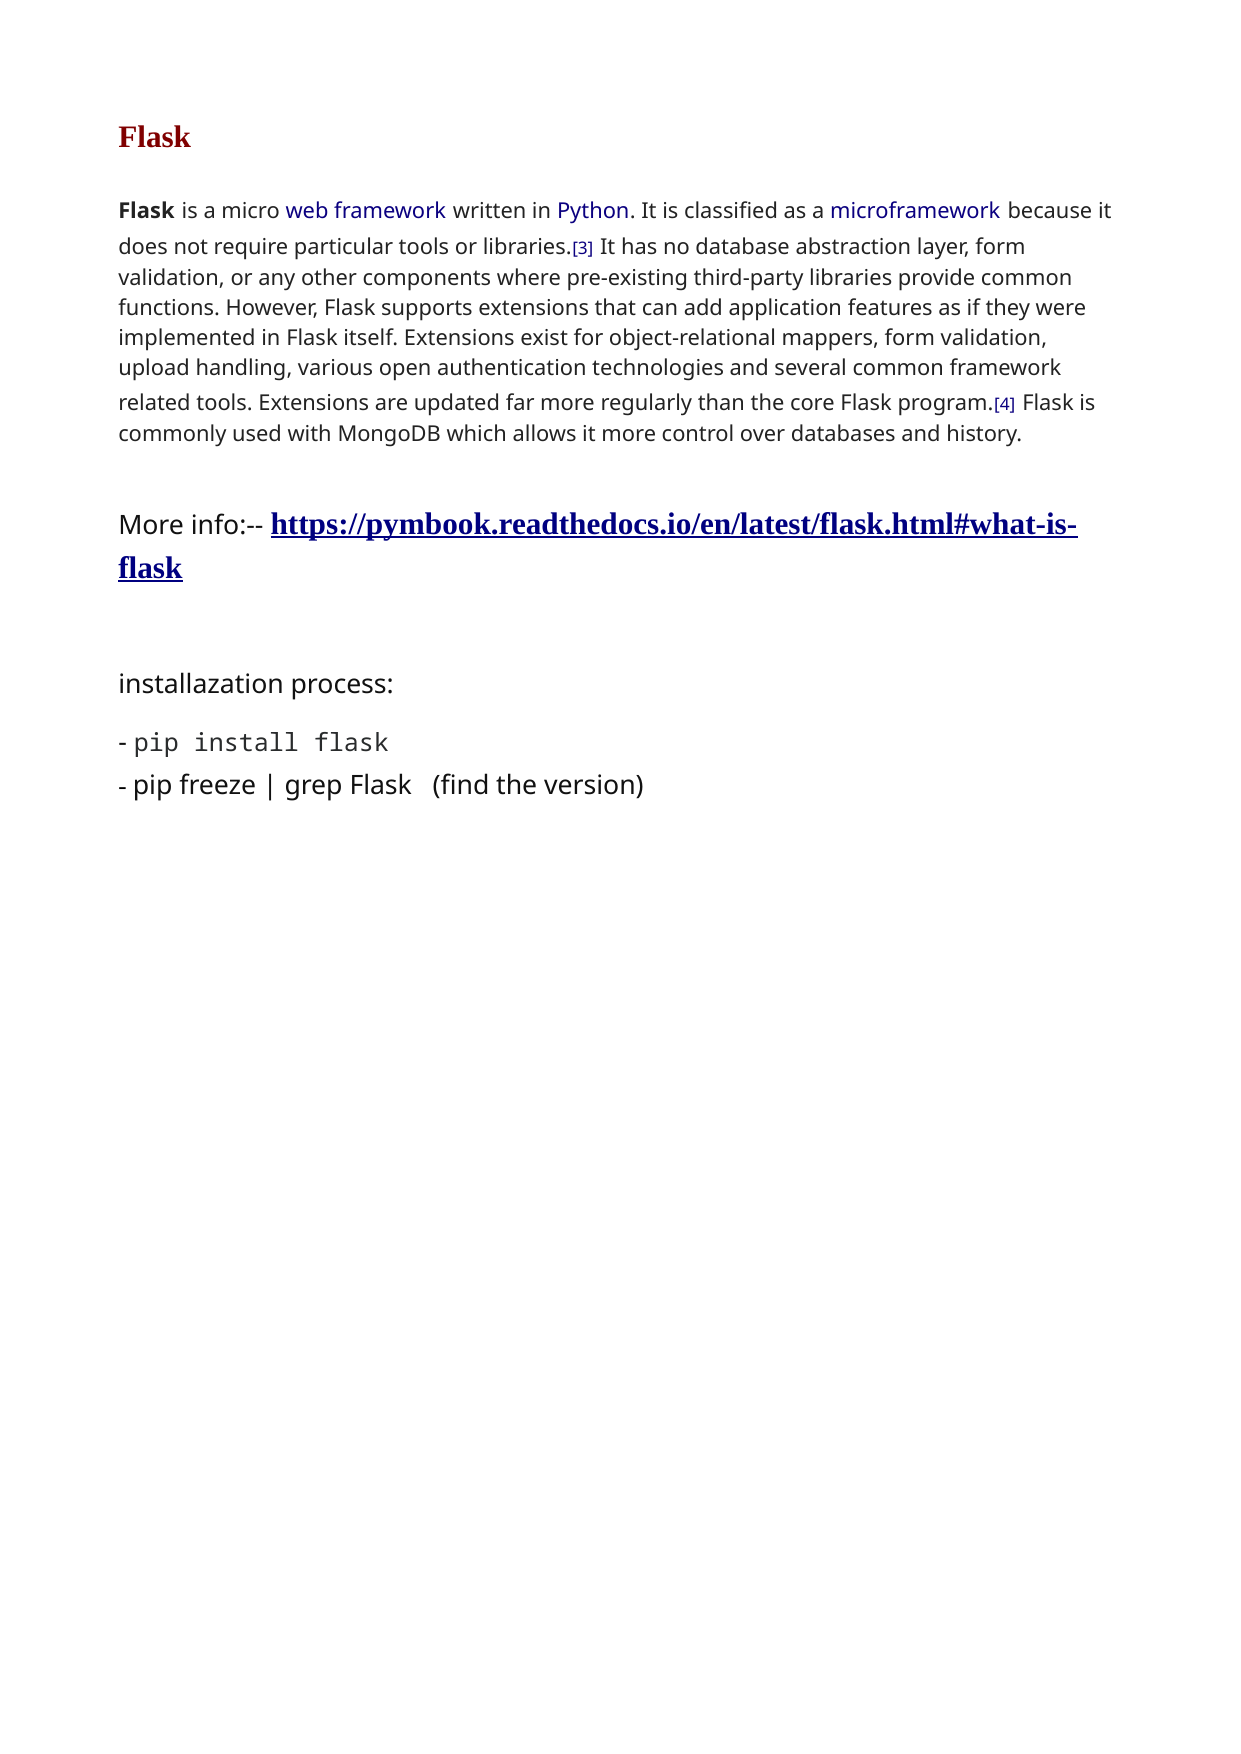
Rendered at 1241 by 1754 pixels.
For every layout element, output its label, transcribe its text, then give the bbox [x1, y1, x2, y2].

text - pip install flask - pip freeze | grep Flask (find the version) [118, 722, 1122, 802]
text More info:-- https://pymbook.readthedocs.io/en/latest/flask.html#what-is-flask [118, 505, 1122, 585]
text Flask is a micro web framework written in Python. It is classified as a microframework because it does not require particular tools or libraries.[3] It has no database abstraction layer, form validation, or any other components where pre-existing third-party libraries provide common functions. However, Flask supports extensions that can add application features as if they were implemented in Flask itself. Extensions exist for object-relational mappers, form validation, upload handling, various open authentication technologies and several common framework related tools. Extensions are updated far more regularly than the core Flask program.[4] Flask is commonly used with MongoDB which allows it more control over databases and history. [118, 190, 1122, 447]
text installazation process: [118, 664, 1122, 701]
text Flask [118, 118, 1122, 154]
